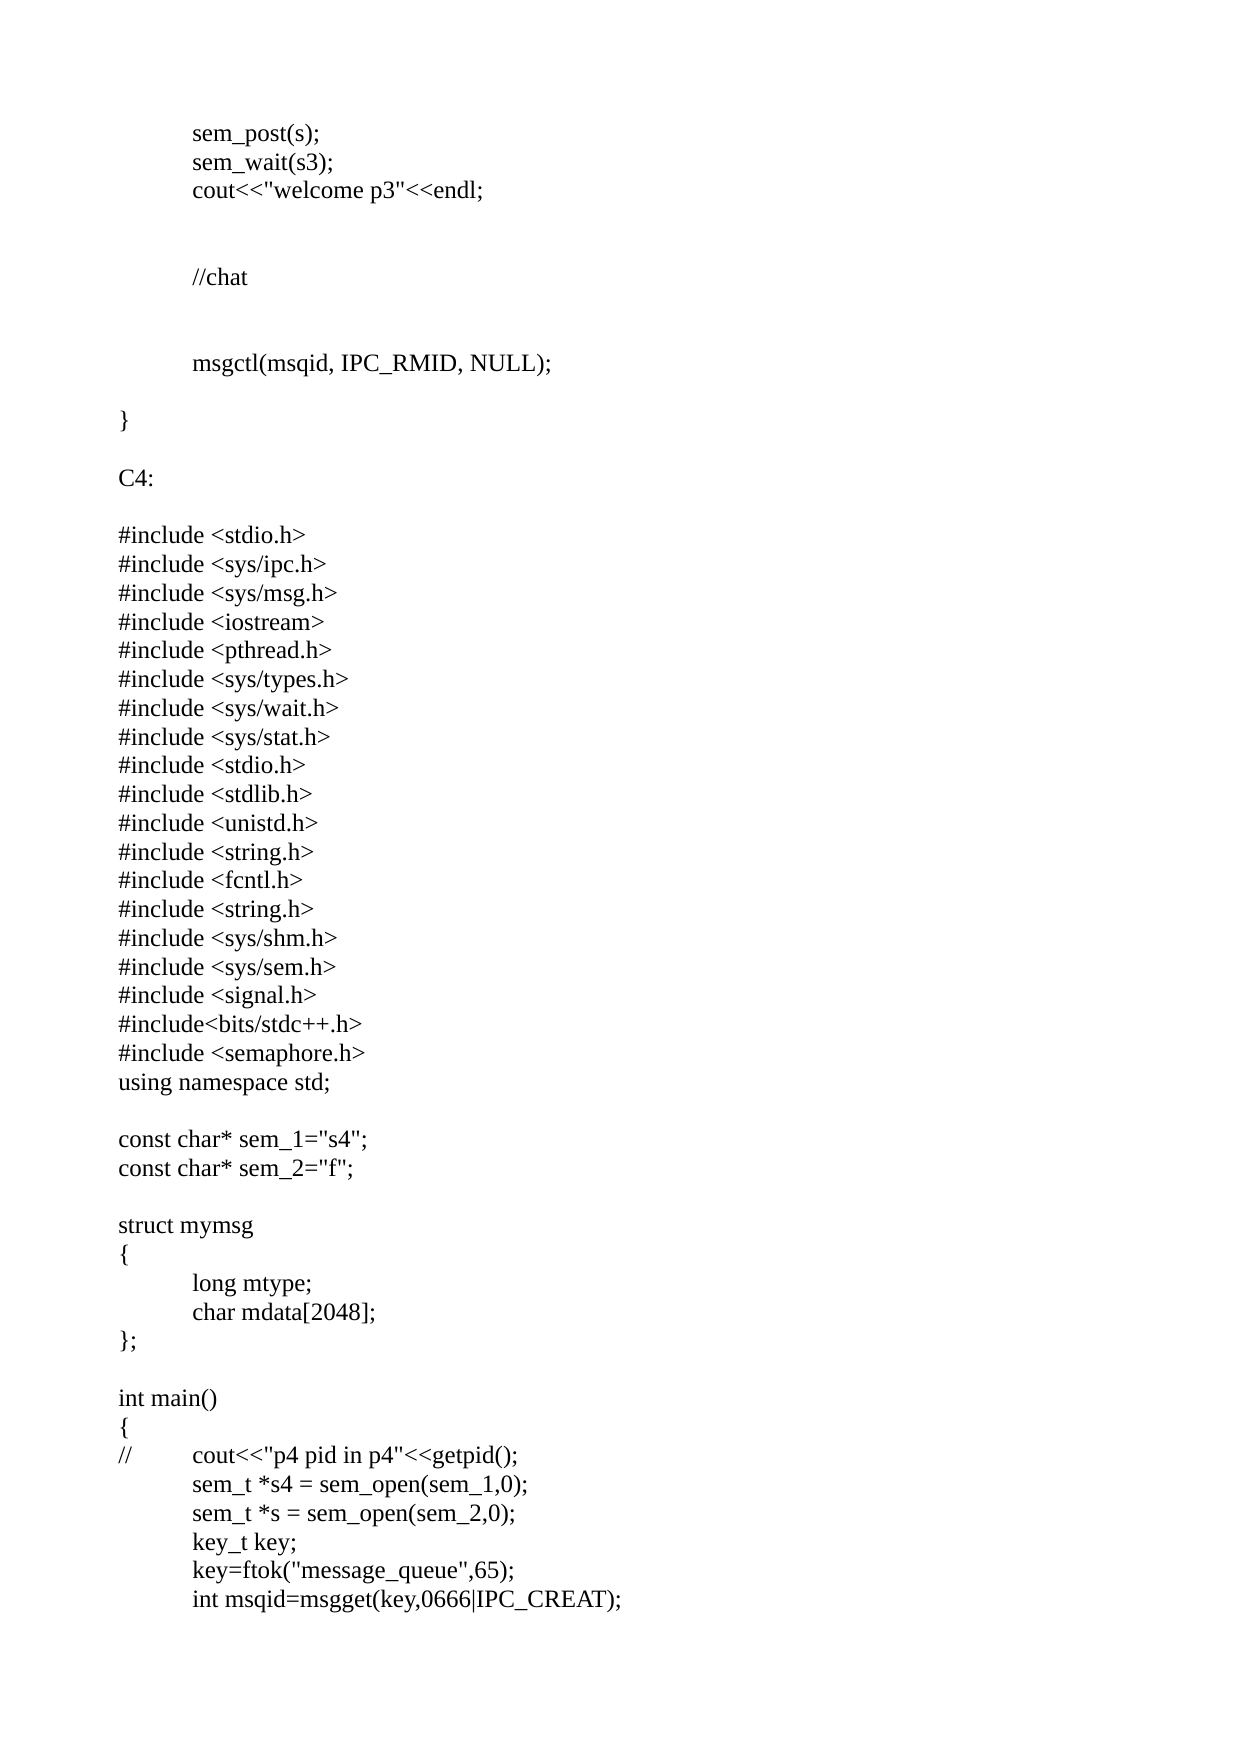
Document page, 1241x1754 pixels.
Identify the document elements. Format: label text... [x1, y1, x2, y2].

text #include <sys/ipc.h> [118, 549, 1122, 578]
text #include <fcntl.h> [118, 866, 1122, 894]
text struct mymsg [118, 1211, 1122, 1239]
text #include <sys/stat.h> [118, 722, 1122, 751]
text { [118, 1239, 1122, 1268]
text // cout<<"p4 pid in p4"<<getpid(); [118, 1441, 1122, 1469]
text char mdata[2048]; [118, 1297, 1122, 1326]
text }; [118, 1326, 1122, 1354]
text #include<bits/stdc++.h> [118, 1009, 1122, 1038]
text const char* sem_1="s4"; [118, 1124, 1122, 1153]
text #include <iostream> [118, 607, 1122, 636]
text #include <stdlib.h> [118, 779, 1122, 808]
text const char* sem_2="f"; [118, 1153, 1122, 1182]
text #include <unistd.h> [118, 808, 1122, 837]
text int main() [118, 1383, 1122, 1412]
text { [118, 1412, 1122, 1441]
text C4: [118, 463, 1122, 492]
text #include <string.h> [118, 894, 1122, 923]
text #include <signal.h> [118, 981, 1122, 1009]
text #include <stdio.h> [118, 521, 1122, 549]
text cout<<"welcome p3"<<endl; [118, 176, 1122, 204]
text #include <sys/shm.h> [118, 923, 1122, 952]
text #include <pthread.h> [118, 636, 1122, 664]
text int msqid=msgget(key,0666|IPC_CREAT); [118, 1584, 1122, 1613]
text sem_post(s); [118, 118, 1122, 147]
text key=ftok("message_queue",65); [118, 1556, 1122, 1584]
text #include <sys/wait.h> [118, 693, 1122, 722]
text sem_t *s = sem_open(sem_2,0); [118, 1498, 1122, 1527]
text msgctl(msqid, IPC_RMID, NULL); [118, 348, 1122, 377]
text #include <sys/sem.h> [118, 952, 1122, 981]
text } [118, 406, 1122, 434]
text using namespace std; [118, 1067, 1122, 1096]
text long mtype; [118, 1268, 1122, 1297]
text sem_t *s4 = sem_open(sem_1,0); [118, 1469, 1122, 1498]
text #include <string.h> [118, 837, 1122, 866]
text #include <sys/types.h> [118, 664, 1122, 693]
text key_t key; [118, 1527, 1122, 1556]
text sem_wait(s3); [118, 147, 1122, 176]
text //chat [118, 262, 1122, 291]
text #include <semaphore.h> [118, 1038, 1122, 1067]
text #include <sys/msg.h> [118, 578, 1122, 607]
text #include <stdio.h> [118, 751, 1122, 779]
